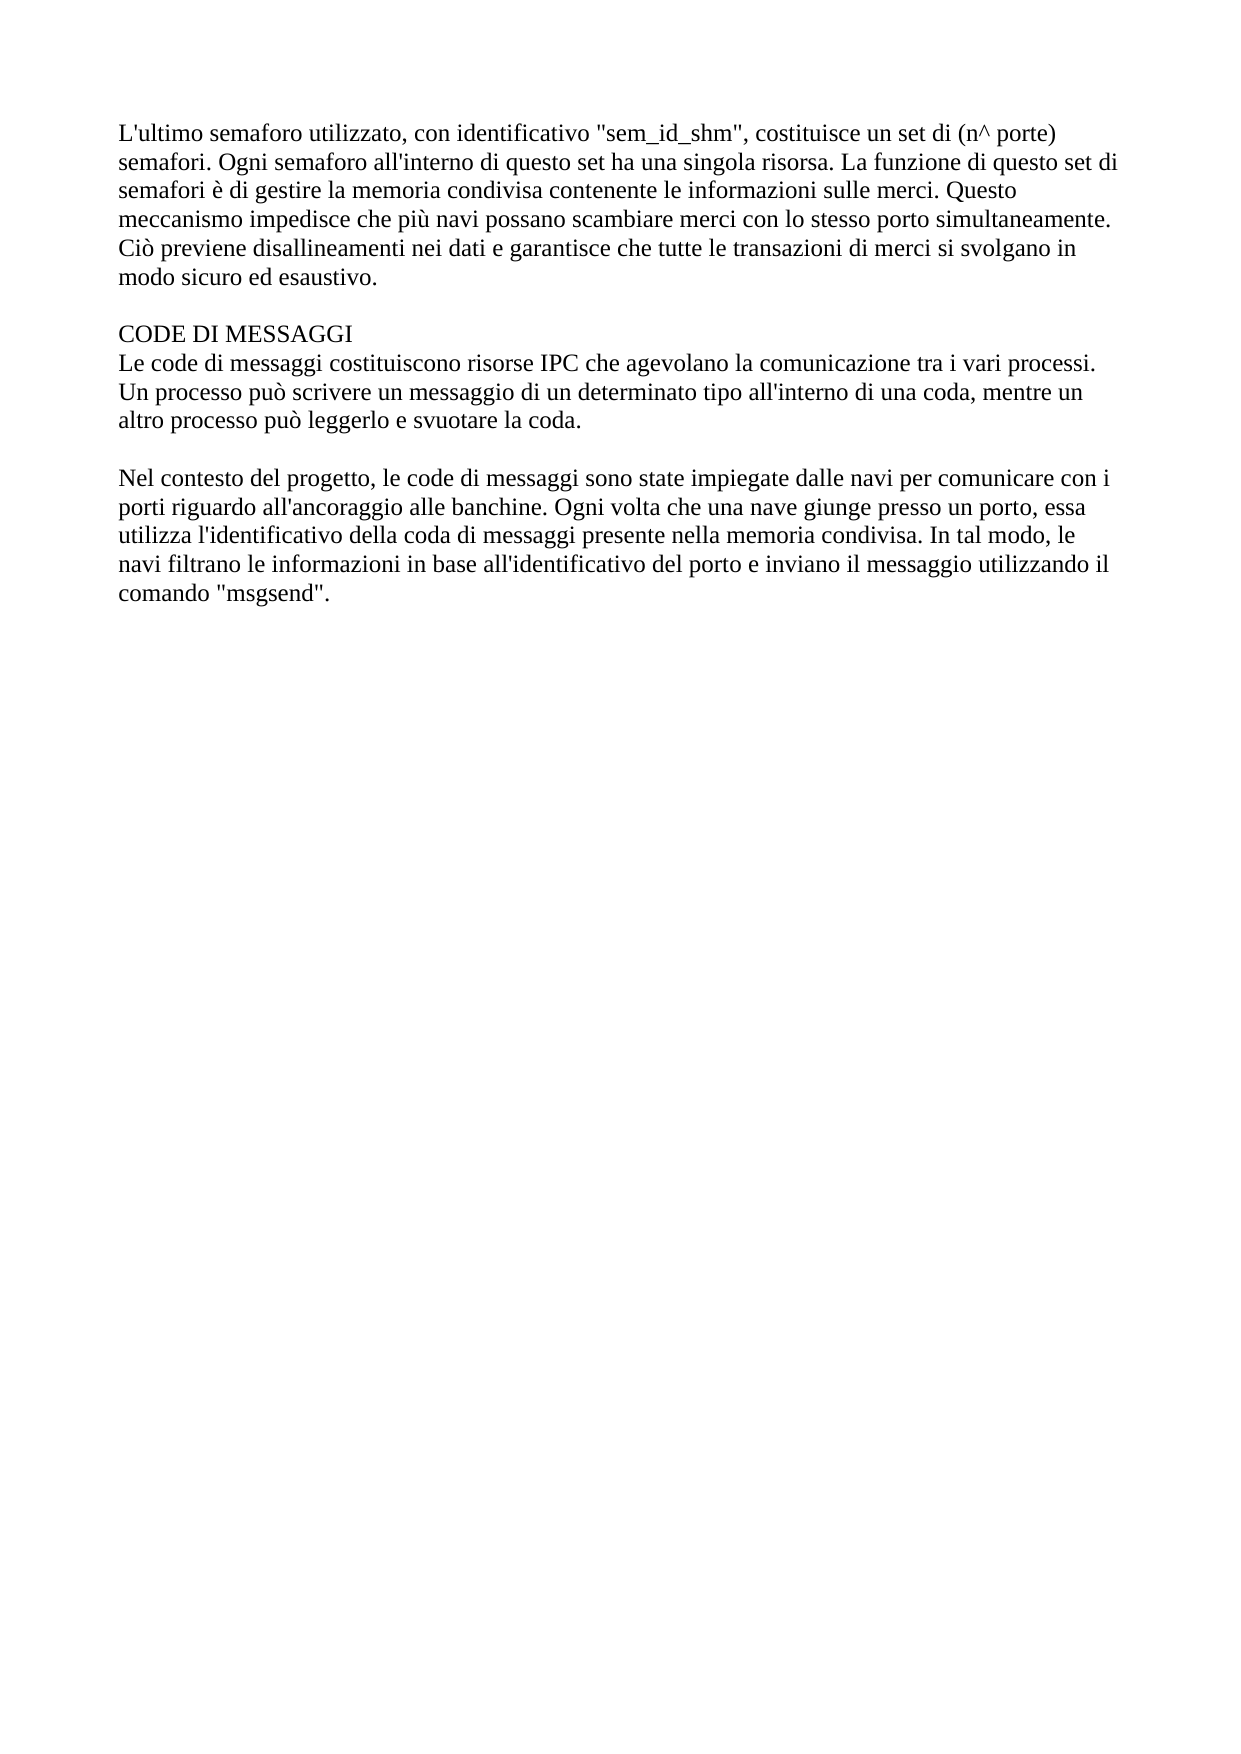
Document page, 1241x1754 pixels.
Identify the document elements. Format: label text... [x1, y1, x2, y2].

text L'ultimo semaforo utilizzato, con identificativo "sem_id_shm", costituisce un set di (n^ porte) semafori. Ogni semaforo all'interno di questo set ha una singola risorsa. La funzione di questo set di semafori è di gestire la memoria condivisa contenente le informazioni sulle merci. Questo meccanismo impedisce che più navi possano scambiare merci con lo stesso porto simultaneamente. Ciò previene disallineamenti nei dati e garantisce che tutte le transazioni di merci si svolgano in modo sicuro ed esaustivo. [118, 118, 1122, 291]
text Le code di messaggi costituiscono risorse IPC che agevolano la comunicazione tra i vari processi. Un processo può scrivere un messaggio di un determinato tipo all'interno di una coda, mentre un altro processo può leggerlo e svuotare la coda. [118, 348, 1122, 434]
text Nel contesto del progetto, le code di messaggi sono state impiegate dalle navi per comunicare con i porti riguardo all'ancoraggio alle banchine. Ogni volta che una nave giunge presso un porto, essa utilizza l'identificativo della coda di messaggi presente nella memoria condivisa. In tal modo, le navi filtrano le informazioni in base all'identificativo del porto e inviano il messaggio utilizzando il comando "msgsend". [118, 463, 1122, 607]
text CODE DI MESSAGGI [118, 319, 1122, 348]
